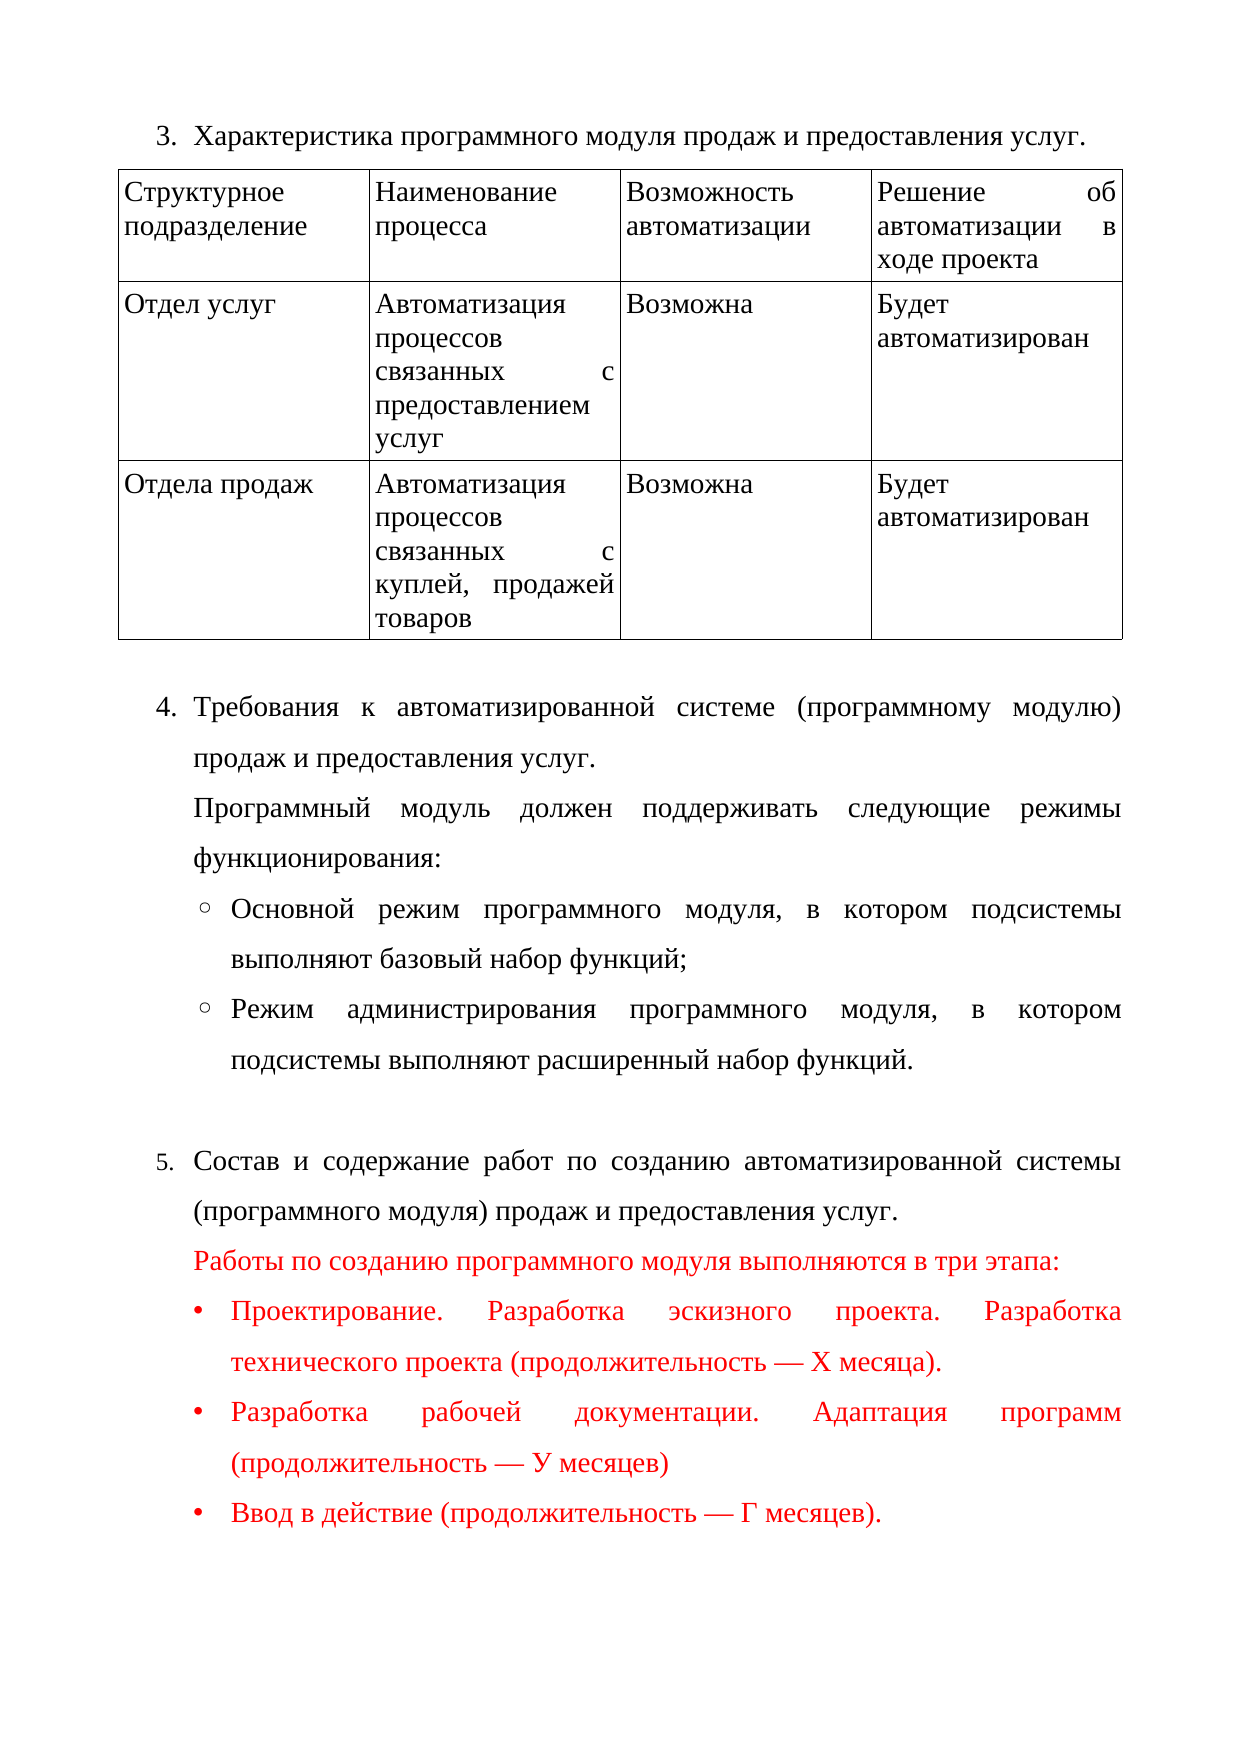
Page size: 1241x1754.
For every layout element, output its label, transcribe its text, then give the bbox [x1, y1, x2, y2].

list Требования к автоматизированной системе (программному модулю) продаж и предоставления услуг. [156, 689, 1122, 773]
table_header Структурное подразделение [119, 170, 369, 281]
list Основной режим программного модуля, в котором подсистемы выполняют базовый набор функций; [193, 891, 1122, 975]
table_header Решение об автоматизации в ходе проекта [872, 170, 1122, 281]
list Проектирование. Разработка эскизного проекта. Разработка технического проекта (продолжительность — Х месяца). [193, 1293, 1122, 1377]
table_cell Возможна [621, 282, 871, 460]
table_cell Возможна [621, 461, 871, 639]
list Режим администрирования программного модуля, в котором подсистемы выполняют расширенный набор функций. [193, 992, 1122, 1076]
table_header Возможность автоматизации [621, 170, 871, 281]
list Работы по созданию программного модуля выполняются в три этапа: [156, 1243, 1122, 1277]
list Характеристика программного модуля продаж и предоставления услуг. [156, 118, 1122, 152]
table_cell Будет автоматизирован [872, 461, 1122, 639]
table_cell Отдела продаж [119, 461, 369, 639]
list Состав и содержание работ по созданию автоматизированной системы (программного модуля) продаж и предоставления услуг. [156, 1143, 1122, 1226]
table_cell Будет автоматизирован [872, 282, 1122, 460]
table_cell Отдел услуг [119, 282, 369, 460]
list Ввод в действие (продолжительность — Г месяцев). [193, 1495, 1122, 1529]
table_header Наименование процесса [370, 170, 620, 281]
table_cell Автоматизация процессов связанных с предоставлением услуг [370, 282, 620, 460]
table_cell Автоматизация процессов связанных с куплей, продажей товаров [370, 461, 620, 639]
list Разработка рабочей документации. Адаптация программ (продолжительность — У месяцев) [193, 1394, 1122, 1478]
list Программный модуль должен поддерживать следующие режимы функционирования: [156, 790, 1122, 874]
